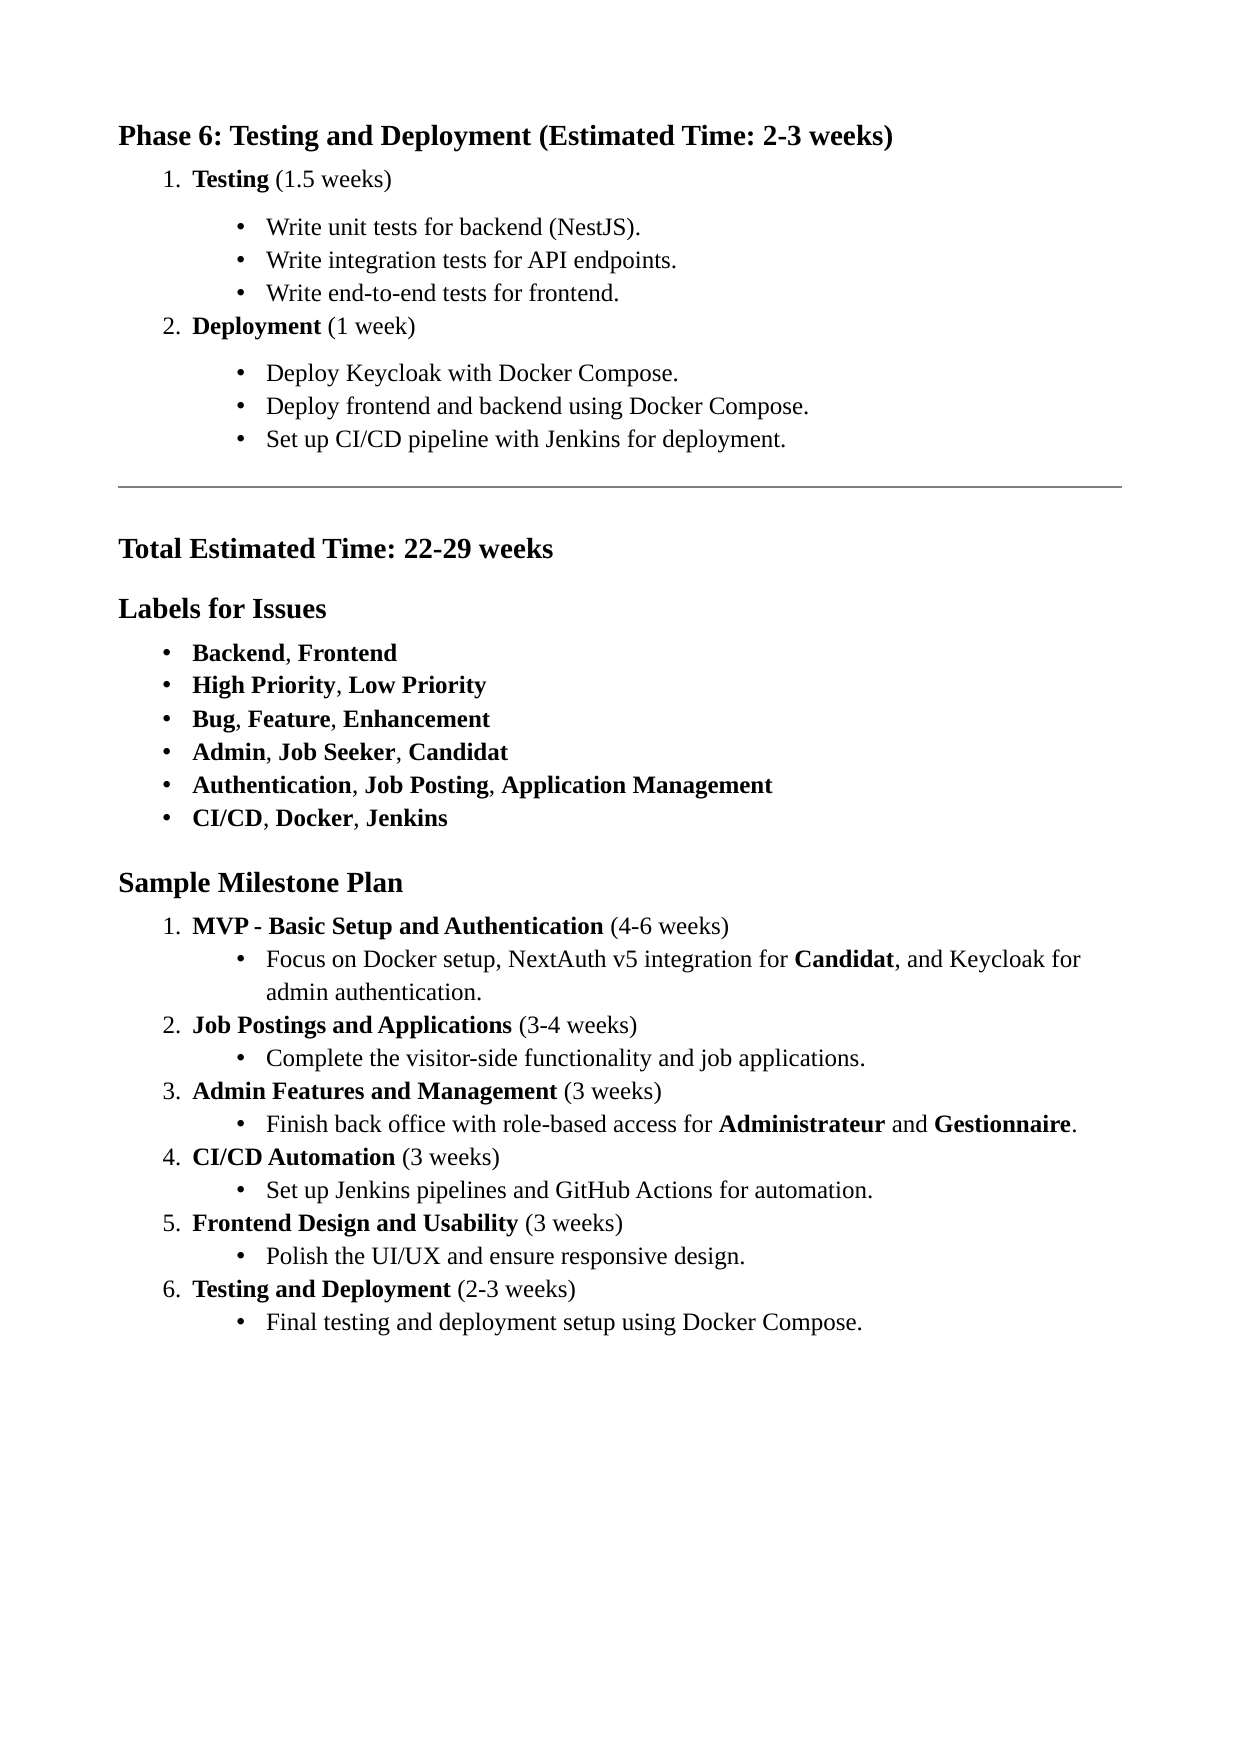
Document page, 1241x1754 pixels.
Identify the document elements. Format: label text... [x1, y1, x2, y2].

list Deploy Keycloak with Docker Compose. [236, 358, 1122, 387]
list Deploy frontend and backend using Docker Compose. [236, 391, 1122, 420]
list CI/CD, Docker, Jenkins [162, 803, 1122, 831]
list Set up Jenkins pipelines and GitHub Actions for automation. [236, 1175, 1122, 1204]
list Backend, Frontend [162, 638, 1122, 666]
list Polish the UI/UX and ensure responsive design. [236, 1241, 1122, 1270]
list Frontend Design and Usability (3 weeks) [162, 1208, 1122, 1237]
list Focus on Docker setup, NextAuth v5 integration for Candidat, and Keycloak for admin authentication. [236, 944, 1122, 1006]
list Complete the visitor-side functionality and job applications. [236, 1043, 1122, 1072]
list Authentication, Job Posting, Application Management [162, 770, 1122, 798]
subtitle Total Estimated Time: 22-29 weeks [118, 531, 1122, 564]
subtitle Sample Milestone Plan [118, 865, 1122, 898]
list Final testing and deployment setup using Docker Compose. [236, 1307, 1122, 1336]
subtitle Phase 6: Testing and Deployment (Estimated Time: 2-3 weeks) [118, 118, 1122, 152]
list Admin, Job Seeker, Candidat [162, 737, 1122, 765]
list MVP - Basic Setup and Authentication (4-6 weeks) [162, 911, 1122, 940]
list Testing and Deployment (2-3 weeks) [162, 1274, 1122, 1303]
list CI/CD Automation (3 weeks) [162, 1142, 1122, 1171]
list Job Postings and Applications (3-4 weeks) [162, 1010, 1122, 1039]
list Deployment (1 week) [162, 311, 1122, 339]
list Admin Features and Management (3 weeks) [162, 1076, 1122, 1105]
subtitle Labels for Issues [118, 592, 1122, 625]
list Set up CI/CD pipeline with Jenkins for deployment. [236, 424, 1122, 453]
list Write end-to-end tests for frontend. [236, 278, 1122, 307]
list High Priority, Low Priority [162, 671, 1122, 699]
list Finish back office with role-based access for Administrateur and Gestionnaire. [236, 1109, 1122, 1138]
list Testing (1.5 weeks) [162, 164, 1122, 193]
list Bug, Feature, Enhancement [162, 704, 1122, 732]
list Write unit tests for backend (NestJS). [236, 212, 1122, 241]
list Write integration tests for API endpoints. [236, 245, 1122, 273]
